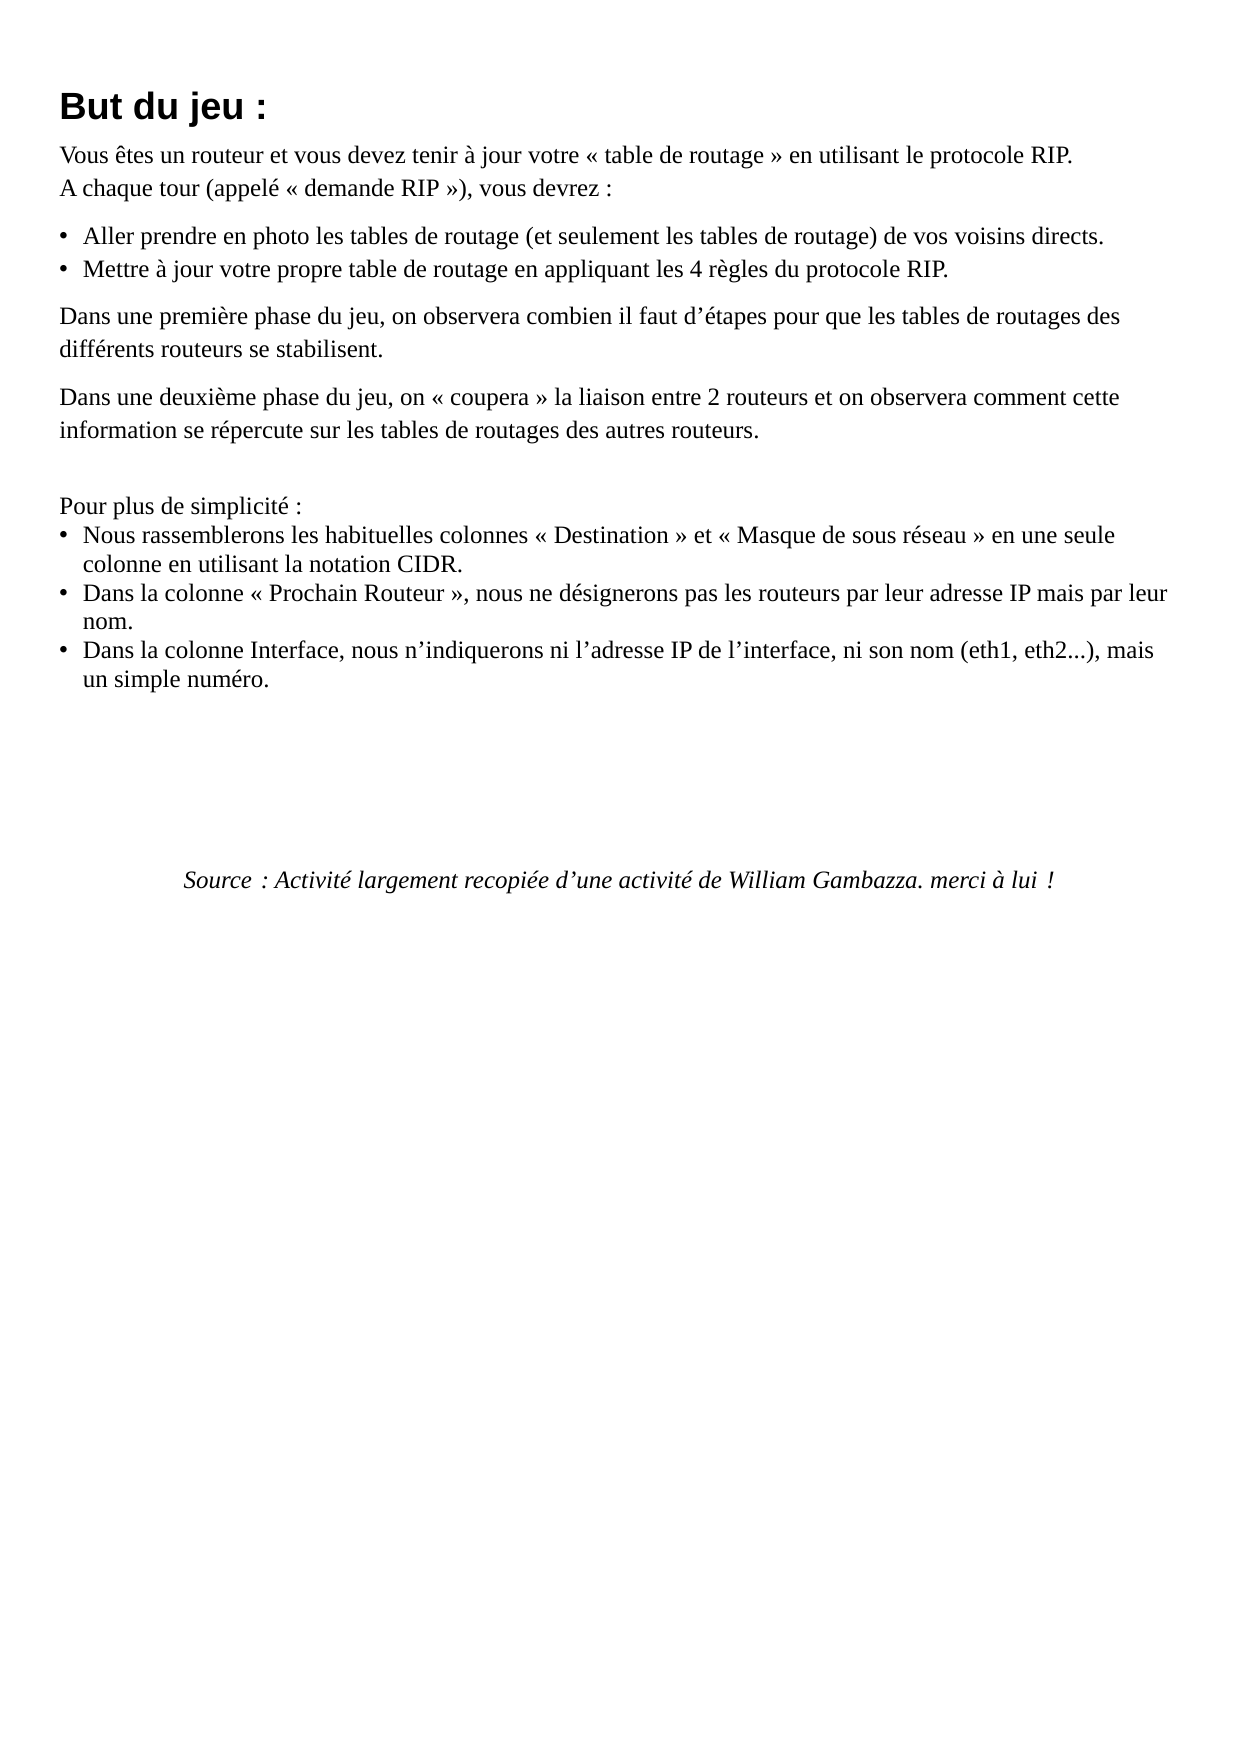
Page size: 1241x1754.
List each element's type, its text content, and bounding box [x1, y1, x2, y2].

text Source : Activité largement recopiée d’une activité de William Gambazza. merci à lui ! [59, 865, 1181, 894]
list Dans la colonne « Prochain Routeur », nous ne désignerons pas les routeurs par leur adresse IP mais par leur nom. [59, 578, 1181, 635]
list Nous rassemblerons les habituelles colonnes « Destination » et « Masque de sous réseau » en une seule colonne en utilisant la notation CIDR. [59, 520, 1181, 578]
list Aller prendre en photo les tables de routage (et seulement les tables de routage) de vos voisins directs. [59, 221, 1181, 249]
list Mettre à jour votre propre table de routage en appliquant les 4 règles du protocole RIP. [59, 254, 1181, 283]
text Vous êtes un routeur et vous devez tenir à jour votre « table de routage » en utilisant le protocole RIP. A chaque tour (appelé « demande RIP »), vous devrez : [59, 140, 1181, 202]
text Pour plus de simplicité : [59, 491, 1181, 520]
list Dans la colonne Interface, nous n’indiquerons ni l’adresse IP de l’interface, ni son nom (eth1, eth2...), mais un simple numéro. [59, 635, 1181, 693]
text Dans une deuxième phase du jeu, on « coupera » la liaison entre 2 routeurs et on observera comment cette information se répercute sur les tables de routages des autres routeurs. [59, 382, 1181, 444]
text Dans une première phase du jeu, on observera combien il faut d’étapes pour que les tables de routages des différents routeurs se stabilisent. [59, 301, 1181, 363]
subtitle But du jeu : [59, 84, 1181, 128]
